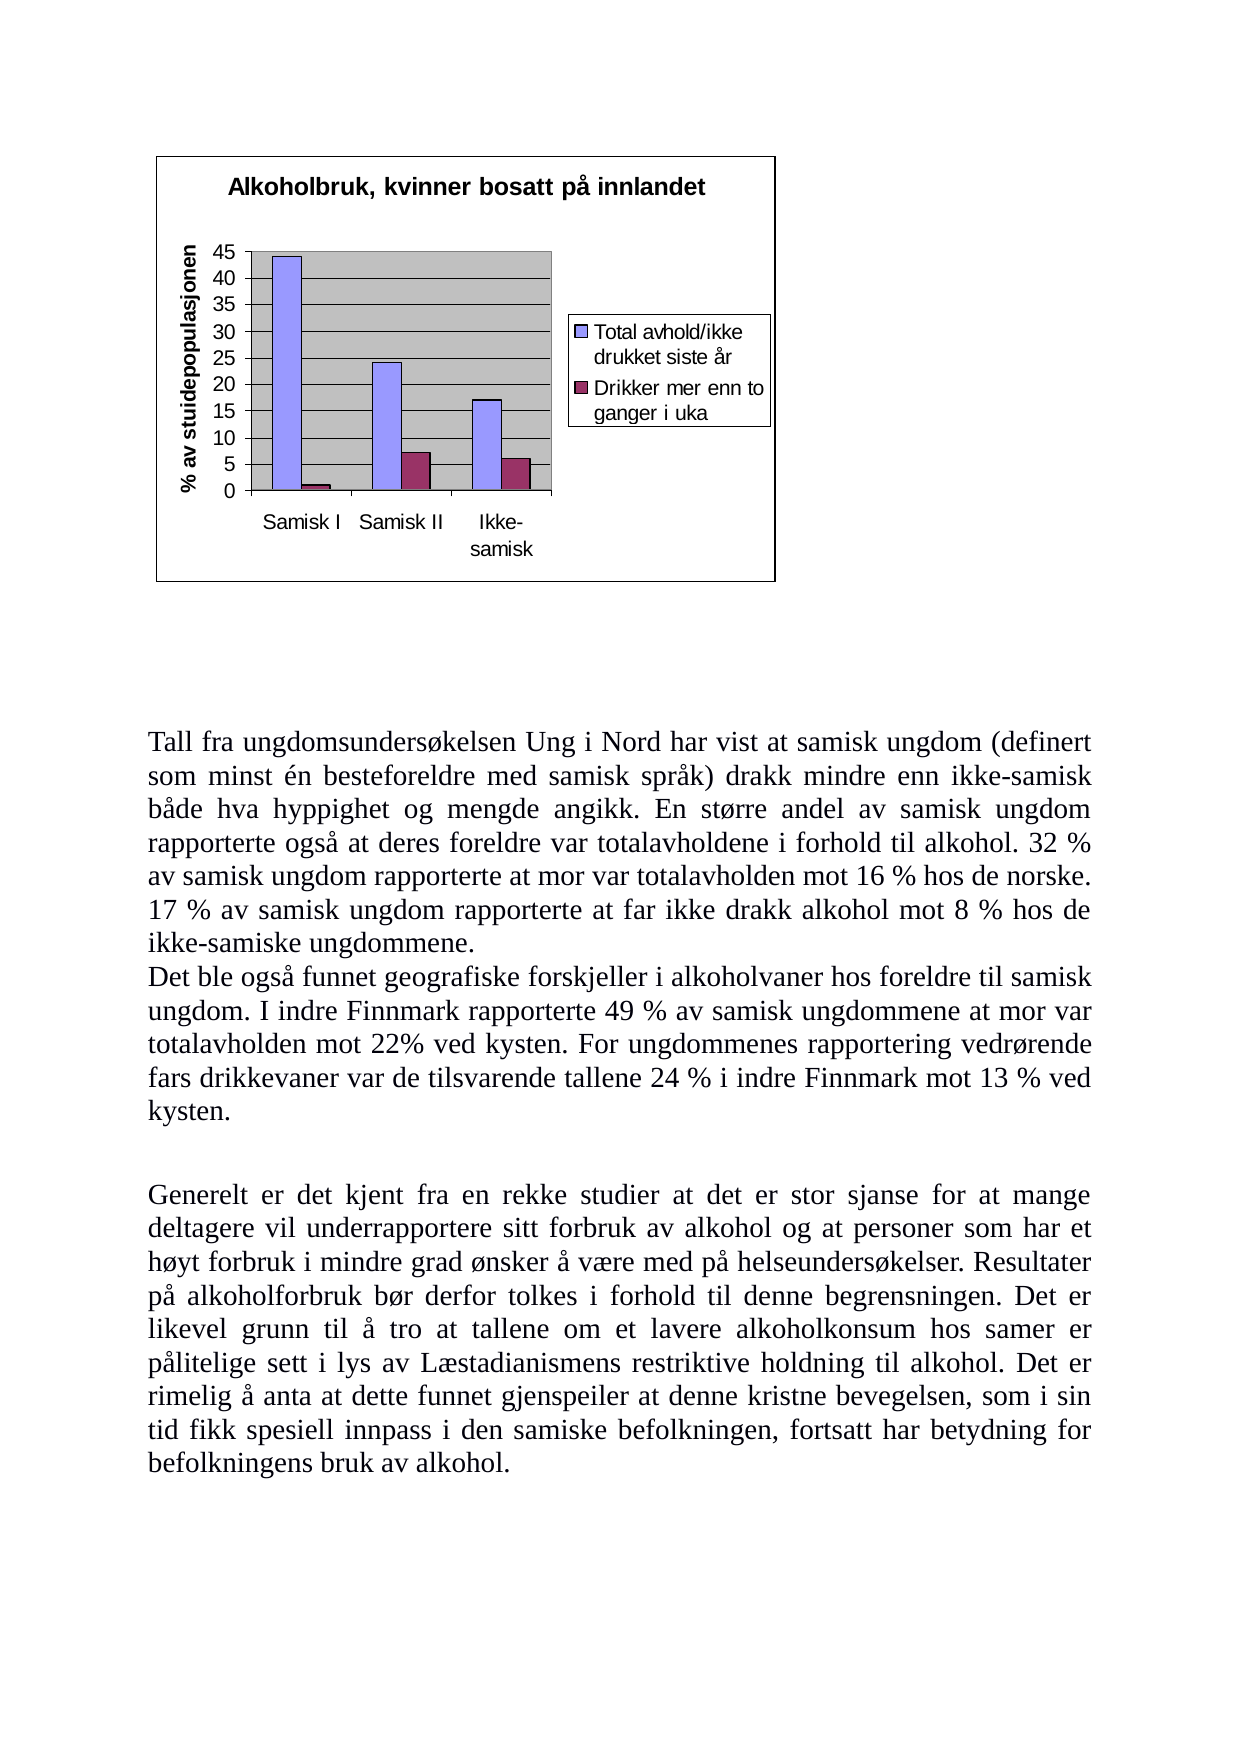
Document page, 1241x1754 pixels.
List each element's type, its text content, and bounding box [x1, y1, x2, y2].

text Tall fra ungdomsundersøkelsen Ung i Nord har vist at samisk ungdom (definert som minst én besteforeldre med samisk språk) drakk mindre enn ikke-samisk både hva hyppighet og mengde angikk. En større andel av samisk ungdom rapporterte også at deres foreldre var totalavholdene i forhold til alkohol. 32 % av samisk ungdom rapporterte at mor var totalavholden mot 16 % hos de norske. 17 % av samisk ungdom rapporterte at far ikke drakk alkohol mot 8 % hos de ikke-samiske ungdommene. [148, 724, 1093, 959]
text Generelt er det kjent fra en rekke studier at det er stor sjanse for at mange deltagere vil underrapportere sitt forbruk av alkohol og at personer som har et høyt forbruk i mindre grad ønsker å være med på helseundersøkelser. Resultater på alkoholforbruk bør derfor tolkes i forhold til denne begrensningen. Det er likevel grunn til å tro at tallene om et lavere alkoholkonsum hos samer er pålitelige sett i lys av Læstadianismens restriktive holdning til alkohol. Det er rimelig å anta at dette funnet gjenspeiler at denne kristne bevegelsen, som i sin tid fikk spesiell innpass i den samiske befolkningen, fortsatt har betydning for befolkningens bruk av alkohol. [148, 1177, 1093, 1479]
text Det ble også funnet geografiske forskjeller i alkoholvaner hos foreldre til samisk ungdom. I indre Finnmark rapporterte 49 % av samisk ungdommene at mor var totalavholden mot 22% ved kysten. For ungdommenes rapportering vedrørende fars drikkevaner var de tilsvarende tallene 24 % i indre Finnmark mot 13 % ved kysten. [148, 959, 1093, 1127]
